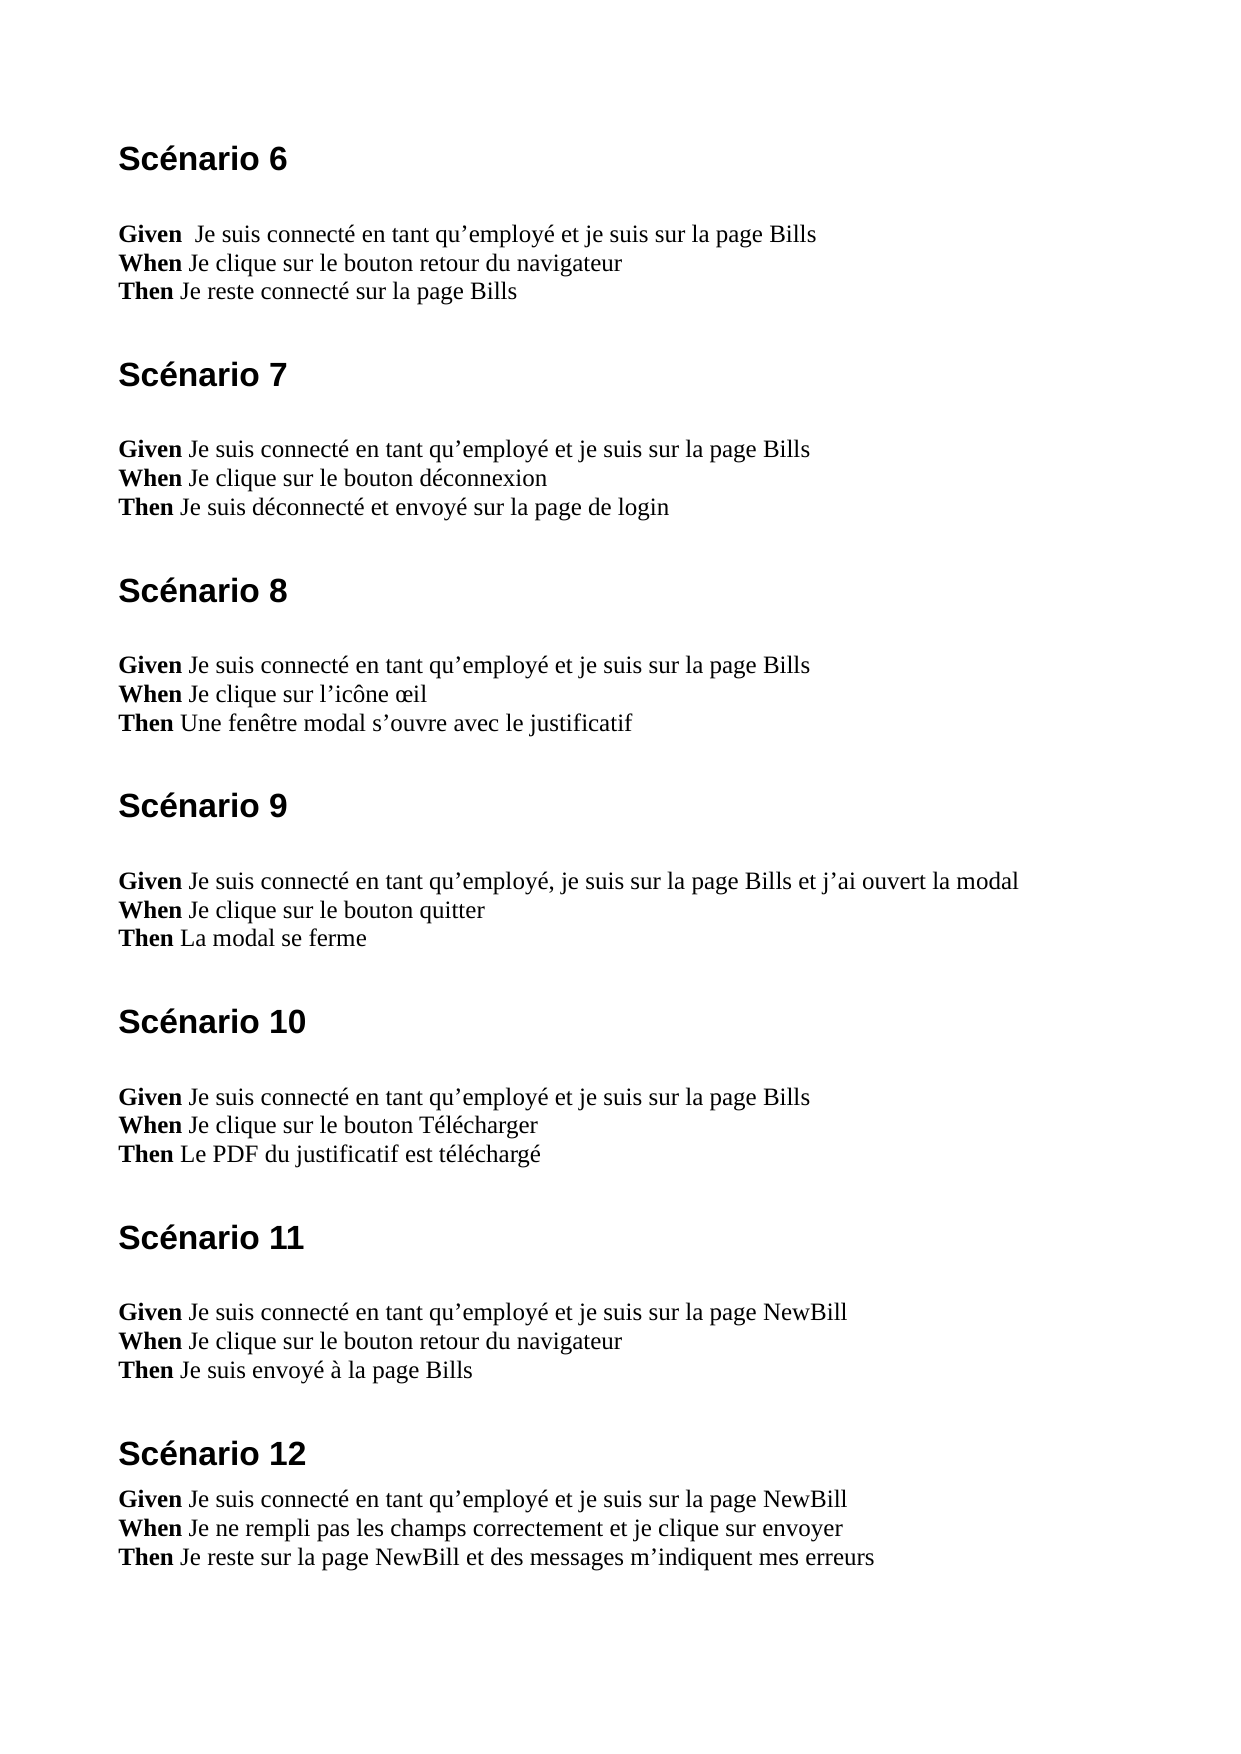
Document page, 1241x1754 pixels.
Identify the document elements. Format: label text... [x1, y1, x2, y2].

text Given Je suis connecté en tant qu’employé et je suis sur la page Bills [118, 1082, 1122, 1111]
subtitle Scénario 8 [118, 570, 1122, 609]
text Then La modal se ferme [118, 923, 1122, 952]
text Given Je suis connecté en tant qu’employé et je suis sur la page Bills [118, 434, 1122, 463]
text When Je clique sur le bouton Télécharger [118, 1111, 1122, 1139]
subtitle Scénario 11 [118, 1218, 1122, 1256]
text Given Je suis connecté en tant qu’employé et je suis sur la page NewBill [118, 1297, 1122, 1326]
text Then Je reste connecté sur la page Bills [118, 276, 1122, 305]
text When Je clique sur le bouton retour du navigateur [118, 1326, 1122, 1355]
text When Je clique sur le bouton retour du navigateur [118, 248, 1122, 276]
subtitle Scénario 6 [118, 139, 1122, 178]
text When Je clique sur le bouton quitter [118, 895, 1122, 923]
text Then Je reste sur la page NewBill et des messages m’indiquent mes erreurs [118, 1542, 1122, 1571]
text Then Je suis déconnecté et envoyé sur la page de login [118, 492, 1122, 521]
text Then Le PDF du justificatif est téléchargé [118, 1139, 1122, 1168]
text When Je ne rempli pas les champs correctement et je clique sur envoyer [118, 1513, 1122, 1542]
subtitle Scénario 10 [118, 1002, 1122, 1041]
subtitle Scénario 12 [118, 1433, 1122, 1472]
subtitle Scénario 7 [118, 355, 1122, 393]
text Then Une fenêtre modal s’ouvre avec le justificatif [118, 708, 1122, 737]
text When Je clique sur l’icône œil [118, 679, 1122, 708]
text Given Je suis connecté en tant qu’employé et je suis sur la page Bills [118, 650, 1122, 679]
text Given Je suis connecté en tant qu’employé et je suis sur la page Bills [118, 219, 1122, 248]
text Then Je suis envoyé à la page Bills [118, 1355, 1122, 1384]
text When Je clique sur le bouton déconnexion [118, 463, 1122, 492]
text Given Je suis connecté en tant qu’employé, je suis sur la page Bills et j’ai ouvert la modal [118, 866, 1122, 895]
subtitle Scénario 9 [118, 786, 1122, 825]
text Given Je suis connecté en tant qu’employé et je suis sur la page NewBill [118, 1484, 1122, 1513]
